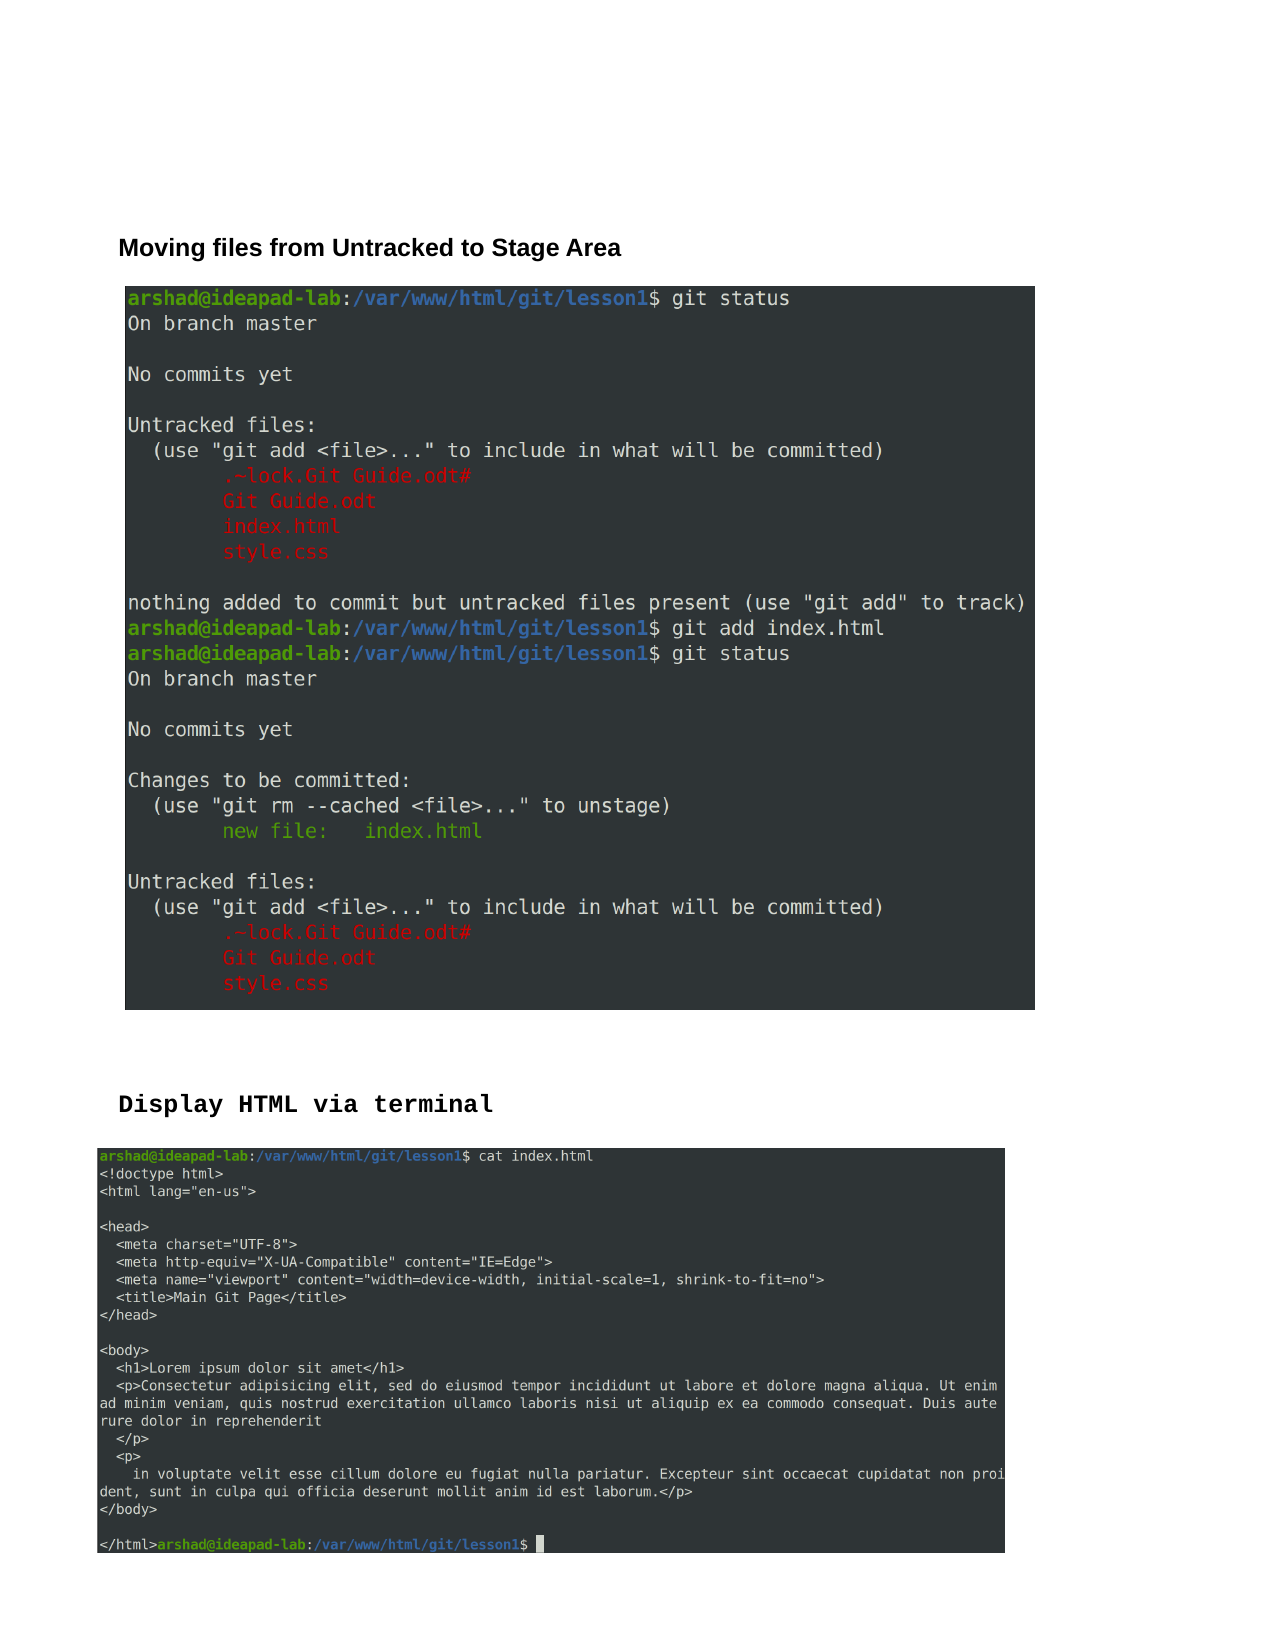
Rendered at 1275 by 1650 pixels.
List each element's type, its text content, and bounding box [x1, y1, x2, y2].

picture [125, 286, 1035, 1010]
picture [97, 1148, 1005, 1553]
text Display HTML via terminal [118, 1091, 1157, 1120]
text Moving files from Untracked to Stage Area [118, 233, 1157, 262]
